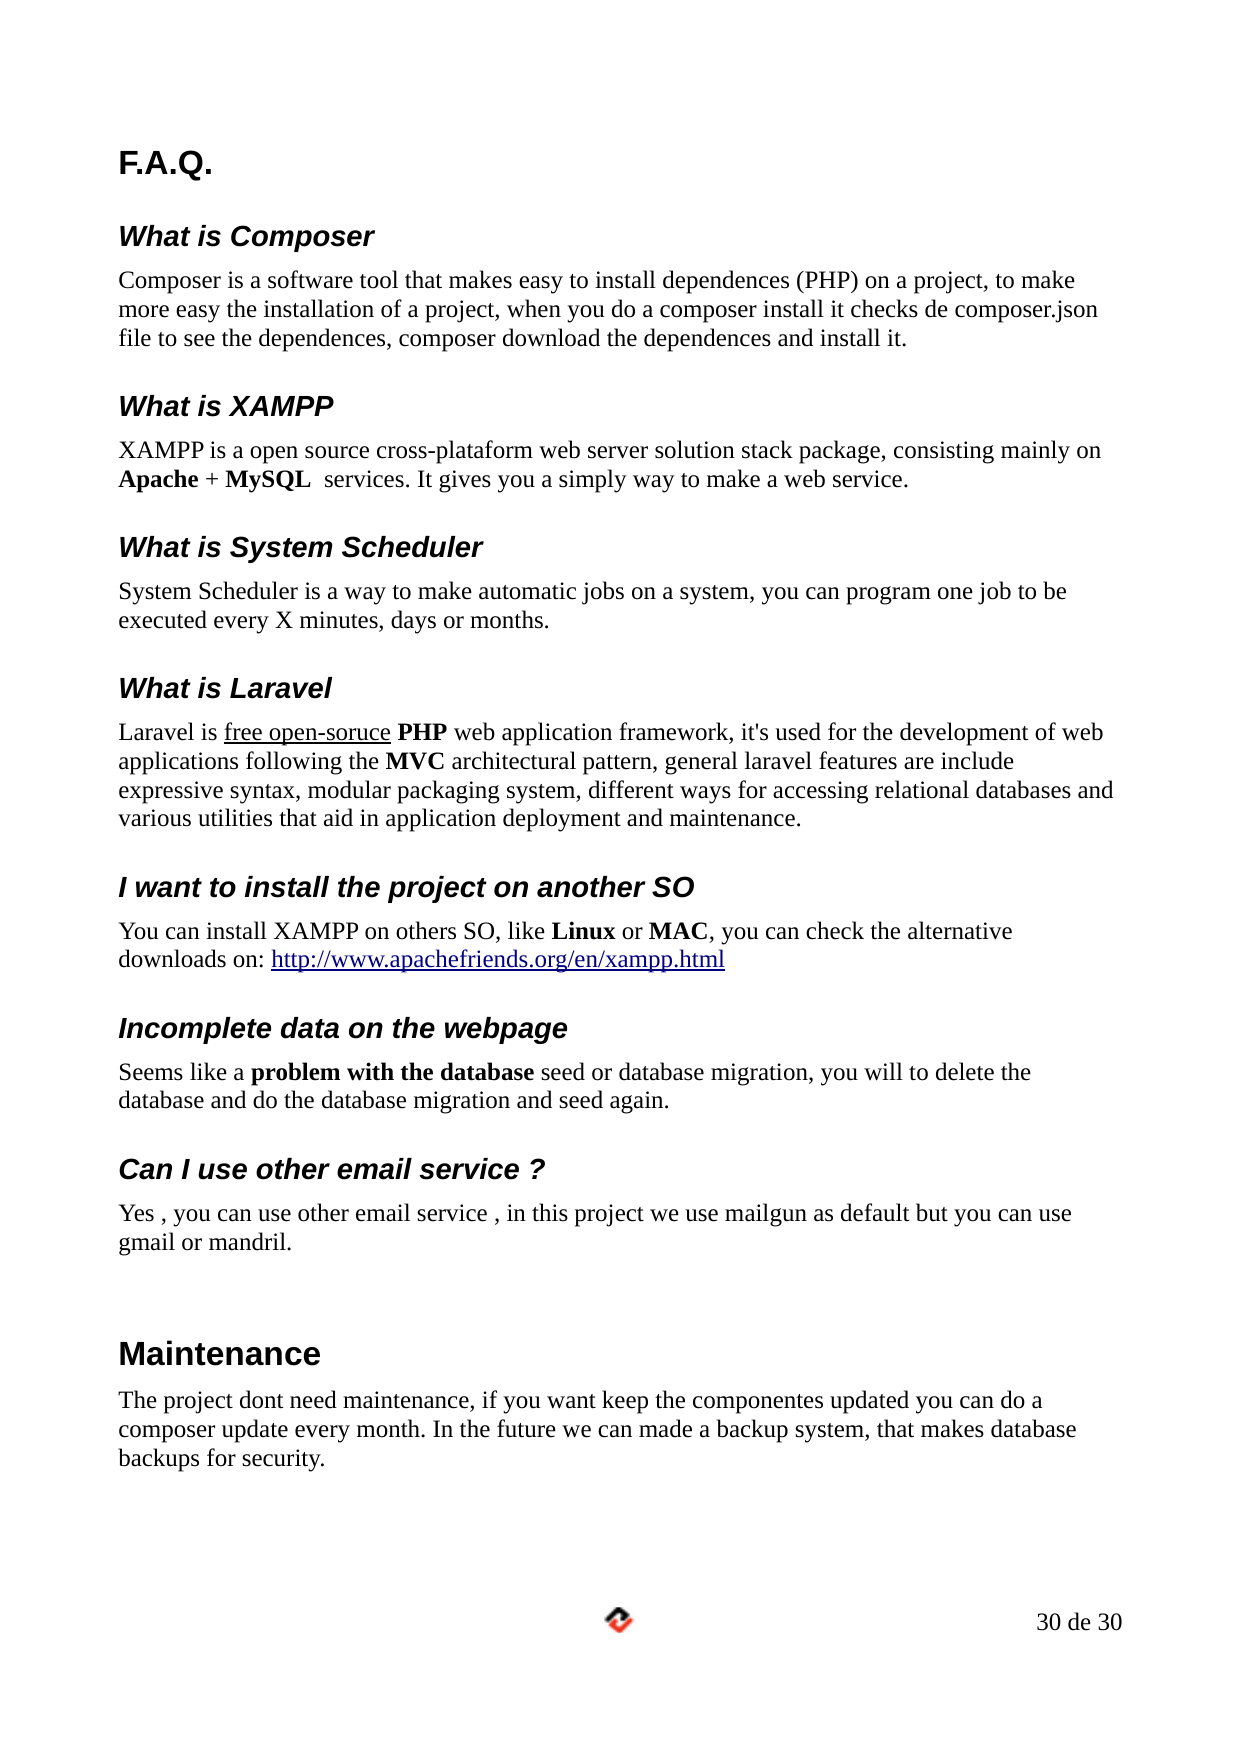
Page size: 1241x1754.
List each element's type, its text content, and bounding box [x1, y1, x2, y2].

subtitle What is Laravel [118, 671, 1122, 705]
text Seems like a problem with the database seed or database migration, you will to delete the database and do the database migration and seed again. [118, 1057, 1122, 1114]
text Yes , you can use other email service , in this project we use mailgun as default but you can use gmail or mandril. [118, 1198, 1122, 1255]
subtitle I want to install the project on another SO [118, 870, 1122, 903]
subtitle What is XAMPP [118, 389, 1122, 423]
text XAMPP is a open source cross-plataform web server solution stack package, consisting mainly on Apache + MySQL services. It gives you a simply way to make a web service. [118, 435, 1122, 493]
subtitle What is Composer [118, 219, 1122, 253]
text System Scheduler is a way to make automatic jobs on a system, you can program one job to be executed every X minutes, days or months. [118, 576, 1122, 634]
subtitle Can I use other email service ? [118, 1152, 1122, 1185]
subtitle Maintenance [118, 1334, 1122, 1373]
text The project dont need maintenance, if you want keep the componentes updated you can do a composer update every month. In the future we can made a backup system, that makes database backups for security. [118, 1385, 1122, 1471]
text Composer is a software tool that makes easy to install dependences (PHP) on a project, to make more easy the installation of a project, when you do a composer install it checks de composer.json file to see the dependences, composer download the dependences and install it. [118, 265, 1122, 352]
subtitle Incomplete data on the webpage [118, 1011, 1122, 1044]
text You can install XAMPP on others SO, like Linux or MAC, you can check the alternative downloads on: http://www.apachefriends.org/en/xampp.html [118, 916, 1122, 973]
subtitle What is System Scheduler [118, 530, 1122, 564]
subtitle F.A.Q. [118, 143, 1122, 182]
text Laravel is free open-soruce PHP web application framework, it's used for the development of web applications following the MVC architectural pattern, general laravel features are include expressive syntax, modular packaging system, different ways for accessing relational databases and various utilities that aid in application deployment and maintenance. [118, 717, 1122, 832]
